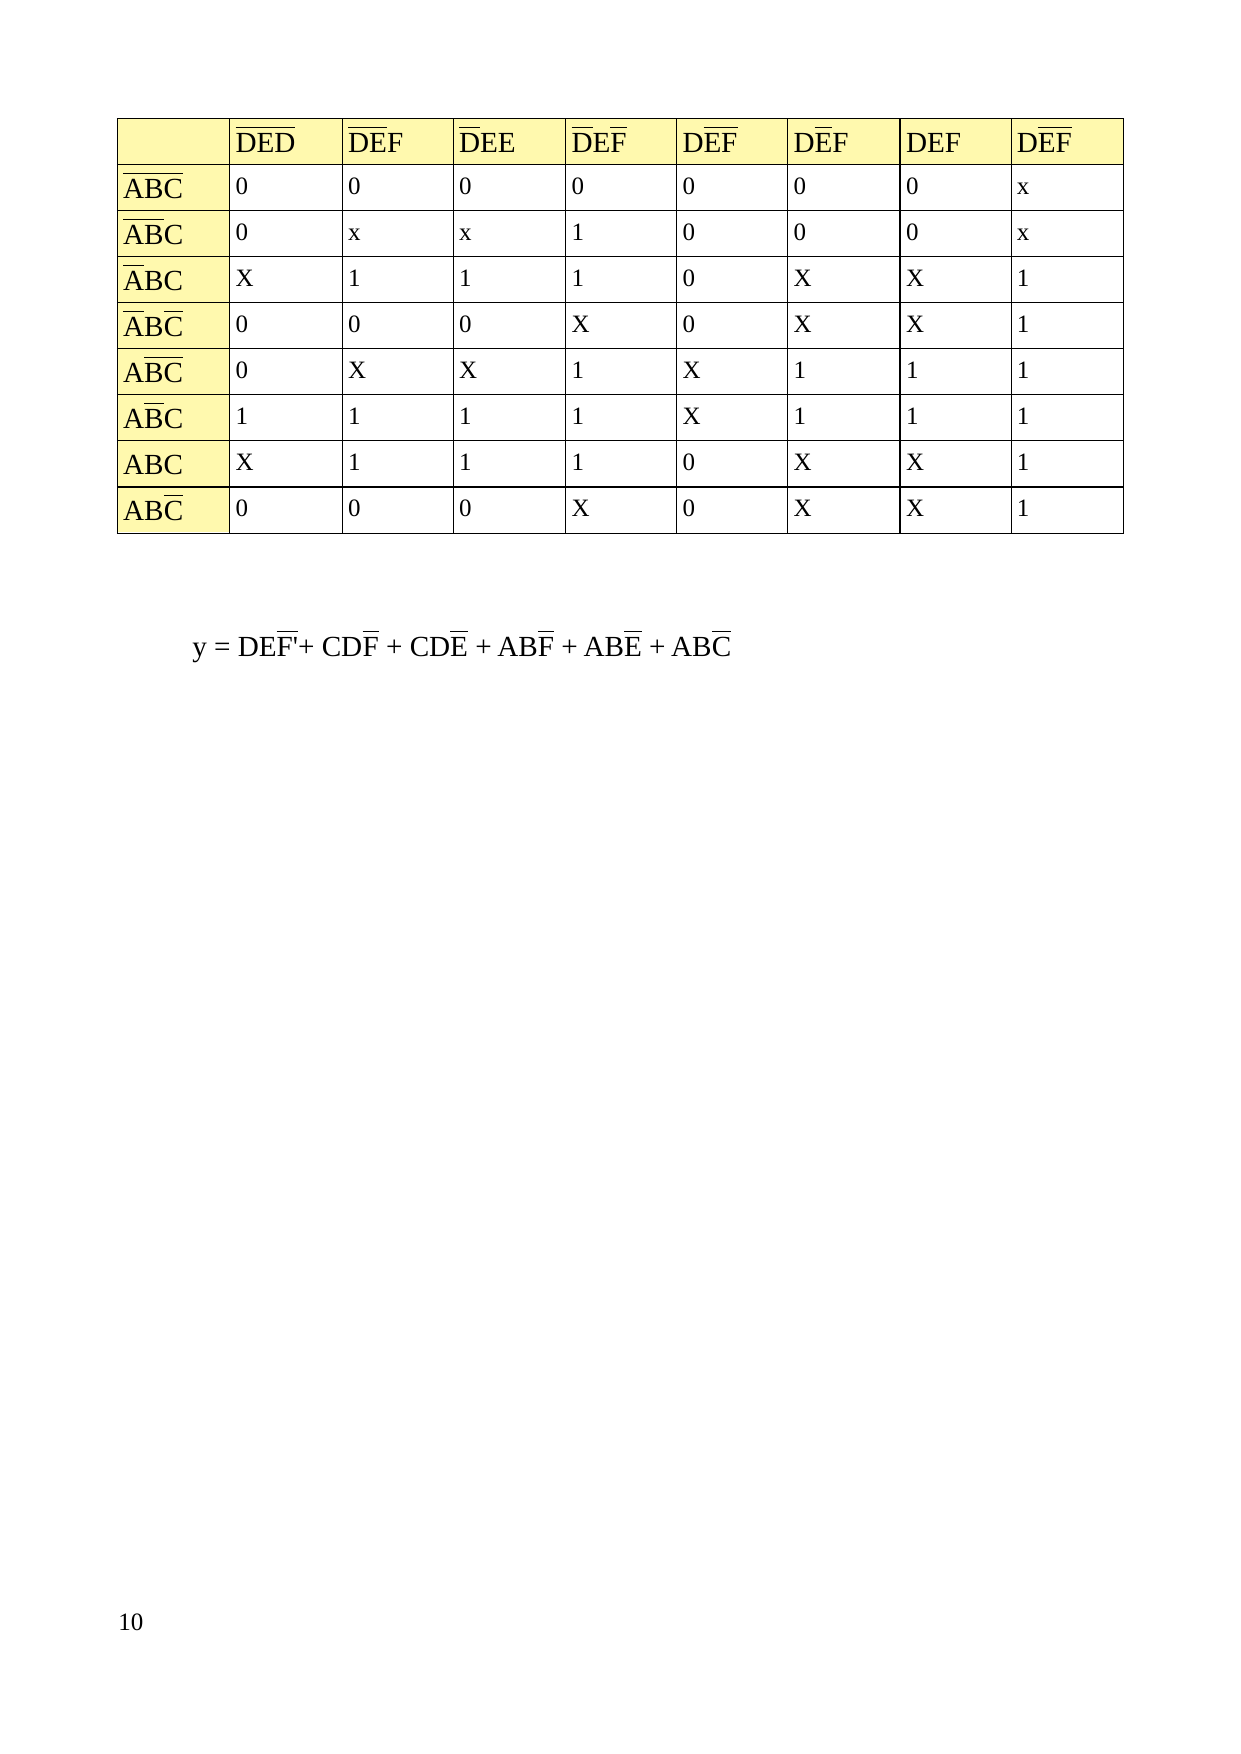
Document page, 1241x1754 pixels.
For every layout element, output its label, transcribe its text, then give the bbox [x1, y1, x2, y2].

table_cell 1 [1012, 303, 1123, 348]
table_cell X [788, 441, 899, 486]
table_cell 0 [230, 303, 342, 348]
table_cell 0 [343, 165, 453, 210]
table_cell x [454, 211, 565, 256]
table_cell 0 [788, 211, 899, 256]
table_cell 1 [454, 257, 565, 302]
table_cell 0 [677, 257, 787, 302]
table_header DEF [343, 119, 453, 164]
table_cell X [230, 257, 342, 302]
table_header DEF [677, 119, 787, 164]
text y = DEF'+ CDF + CDE + ABF + ABE + ABC [118, 629, 1122, 662]
table_cell X [788, 303, 899, 348]
table_cell 0 [677, 441, 787, 486]
table_cell ABC [118, 349, 229, 394]
table_cell 0 [230, 211, 342, 256]
table_cell 1 [566, 257, 676, 302]
table_cell X [901, 257, 1011, 302]
table_cell 0 [677, 303, 787, 348]
table_cell X [230, 441, 342, 486]
table_cell 1 [1012, 488, 1123, 532]
table_cell X [677, 349, 787, 394]
table_cell X [901, 303, 1011, 348]
table_cell 0 [343, 303, 453, 348]
table_cell 1 [1012, 395, 1123, 440]
table_cell 1 [454, 441, 565, 486]
table_cell 0 [901, 211, 1011, 256]
table_cell 0 [677, 211, 787, 256]
table_cell X [788, 488, 899, 532]
table_cell 0 [230, 165, 342, 210]
table_header DEE [454, 119, 565, 164]
table_header DEF [566, 119, 676, 164]
table_cell x [343, 211, 453, 256]
table_cell ABC [118, 165, 229, 210]
table_cell X [343, 349, 453, 394]
table_cell 0 [230, 349, 342, 394]
table_cell 0 [677, 488, 787, 532]
table_header DED [230, 119, 342, 164]
table_header [118, 119, 229, 164]
table_cell 1 [1012, 349, 1123, 394]
table_cell 0 [901, 165, 1011, 210]
table_cell x [1012, 211, 1123, 256]
table_cell X [454, 349, 565, 394]
table_cell 1 [566, 395, 676, 440]
table_cell X [901, 488, 1011, 532]
table_cell X [566, 488, 676, 532]
table_cell 0 [454, 303, 565, 348]
table_cell 1 [901, 395, 1011, 440]
table_cell X [677, 395, 787, 440]
table_cell ABC [118, 211, 229, 256]
table_cell 0 [454, 165, 565, 210]
table_cell ABC [118, 441, 229, 486]
table_cell X [566, 303, 676, 348]
table_cell ABC [118, 395, 229, 440]
table_cell 0 [788, 165, 899, 210]
table_cell 1 [566, 211, 676, 256]
table_cell 1 [454, 395, 565, 440]
table_cell 0 [677, 165, 787, 210]
table_cell 1 [1012, 441, 1123, 486]
table_cell X [788, 257, 899, 302]
table_cell ABC [118, 303, 229, 348]
table_cell 1 [343, 257, 453, 302]
table_header DEF [901, 119, 1011, 164]
table_cell 1 [566, 349, 676, 394]
table_cell 1 [901, 349, 1011, 394]
table_cell ABC [118, 257, 229, 302]
table_cell x [1012, 165, 1123, 210]
table_cell 1 [1012, 257, 1123, 302]
table_cell 1 [343, 395, 453, 440]
table_header DEF [788, 119, 899, 164]
table_cell 1 [566, 441, 676, 486]
table_cell ABC [118, 488, 229, 532]
table_header DEF [1012, 119, 1123, 164]
table_cell 0 [454, 488, 565, 532]
table_cell 1 [788, 349, 899, 394]
table_cell 1 [788, 395, 899, 440]
table_cell X [901, 441, 1011, 486]
table_cell 0 [566, 165, 676, 210]
table_cell 0 [230, 488, 342, 532]
table_cell 1 [343, 441, 453, 486]
table_cell 0 [343, 488, 453, 532]
table_cell 1 [230, 395, 342, 440]
